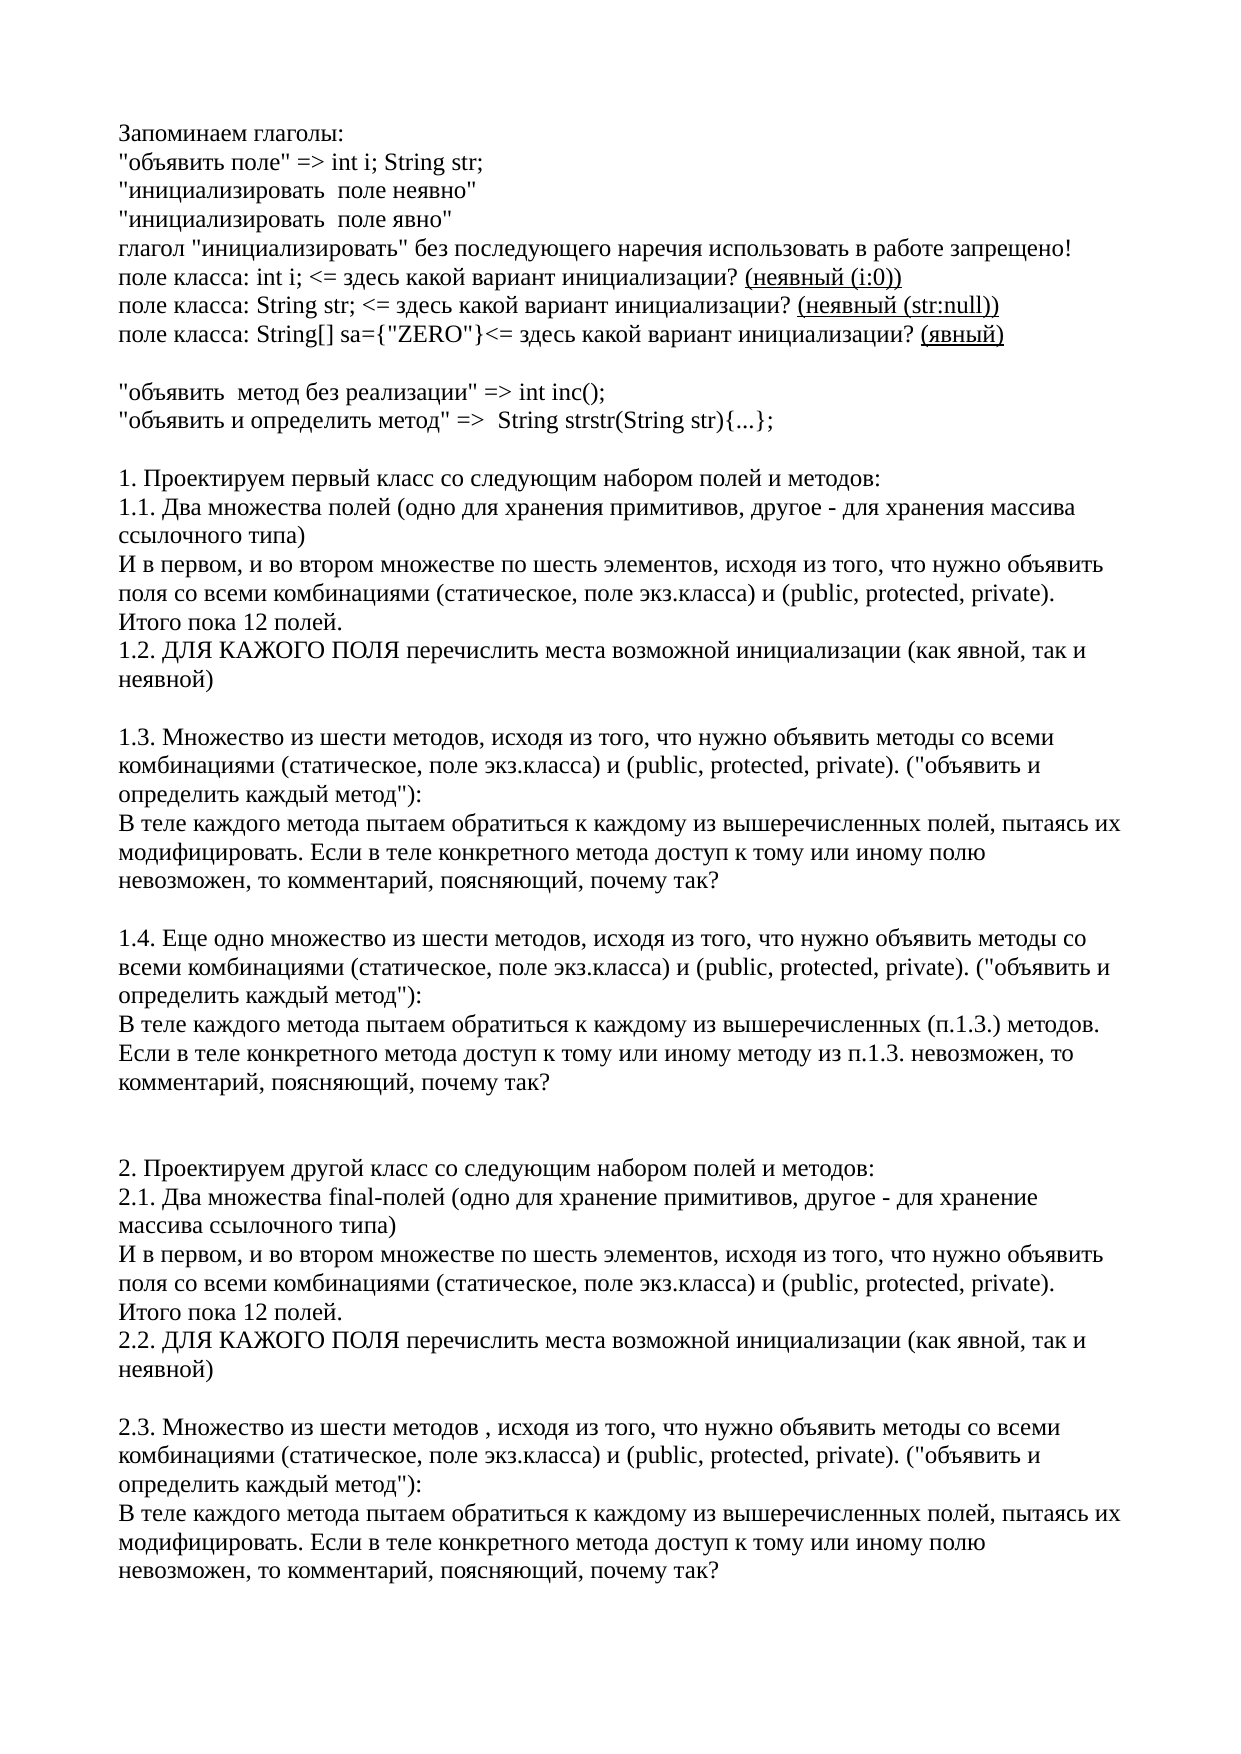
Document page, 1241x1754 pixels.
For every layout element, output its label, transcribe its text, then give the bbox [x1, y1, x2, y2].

text Итого пока 12 полей. [118, 1297, 1122, 1326]
text 1.3. Множество из шести методов, исходя из того, что нужно объявить методы со всеми комбинациями (статическое, поле экз.класса) и (public, protected, private). ("объявить и определить каждый метод"): [118, 722, 1122, 808]
text "объявить метод без реализации" => int inc(); [118, 377, 1122, 406]
text 1.4. Еще одно множество из шести методов, исходя из того, что нужно объявить методы со всеми комбинациями (статическое, поле экз.класса) и (public, protected, private). ("объявить и определить каждый метод"): [118, 923, 1122, 1009]
text глагол "инициализировать" без последующего наречия использовать в работе запрещено! [118, 233, 1122, 262]
text 2.1. Два множества final-полей (одно для хранение примитивов, другое - для хранение массива ссылочного типа) [118, 1182, 1122, 1239]
text "объявить поле" => int i; String str; [118, 147, 1122, 176]
text И в первом, и во втором множестве по шесть элементов, исходя из того, что нужно объявить поля со всеми комбинациями (статическое, поле экз.класса) и (public, protected, private). [118, 549, 1122, 607]
text В теле каждого метода пытаем обратиться к каждому из вышеречисленных полей, пытаясь их модифицировать. Если в теле конкретного метода доступ к тому или иному полю невозможен, то комментарий, поясняющий, почему так? [118, 808, 1122, 894]
text "объявить и определить метод" => String strstr(String str){...}; [118, 406, 1122, 434]
text В теле каждого метода пытаем обратиться к каждому из вышеречисленных полей, пытаясь их модифицировать. Если в теле конкретного метода доступ к тому или иному полю невозможен, то комментарий, поясняющий, почему так? [118, 1498, 1122, 1584]
text Итого пока 12 полей. [118, 607, 1122, 636]
text поле класса: String str; <= здесь какой вариант инициализации? (неявный (str:null)) [118, 291, 1122, 319]
text И в первом, и во втором множестве по шесть элементов, исходя из того, что нужно объявить поля со всеми комбинациями (статическое, поле экз.класса) и (public, protected, private). [118, 1239, 1122, 1297]
text 1.1. Два множества полей (одно для хранения примитивов, другое - для хранения массива ссылочного типа) [118, 492, 1122, 549]
text 1. Проектируем первый класс со следующим набором полей и методов: [118, 463, 1122, 492]
text 2.3. Множество из шести методов , исходя из того, что нужно объявить методы со всеми комбинациями (статическое, поле экз.класса) и (public, protected, private). ("объявить и определить каждый метод"): [118, 1412, 1122, 1498]
text "инициализировать поле явно" [118, 204, 1122, 233]
text Запоминаем глаголы: [118, 118, 1122, 147]
text 2. Проектируем другой класс со следующим набором полей и методов: [118, 1153, 1122, 1182]
text поле класса: String[] sa={"ZERO"}<= здесь какой вариант инициализации? (явный) [118, 319, 1122, 348]
text "инициализировать поле неявно" [118, 176, 1122, 204]
text поле класса: int i; <= здесь какой вариант инициализации? (неявный (i:0)) [118, 262, 1122, 291]
text В теле каждого метода пытаем обратиться к каждому из вышеречисленных (п.1.3.) методов. Если в теле конкретного метода доступ к тому или иному методу из п.1.3. невозможен, то комментарий, поясняющий, почему так? [118, 1009, 1122, 1096]
text 2.2. ДЛЯ КАЖОГО ПОЛЯ перечислить места возможной инициализации (как явной, так и неявной) [118, 1326, 1122, 1383]
text 1.2. ДЛЯ КАЖОГО ПОЛЯ перечислить места возможной инициализации (как явной, так и неявной) [118, 636, 1122, 693]
